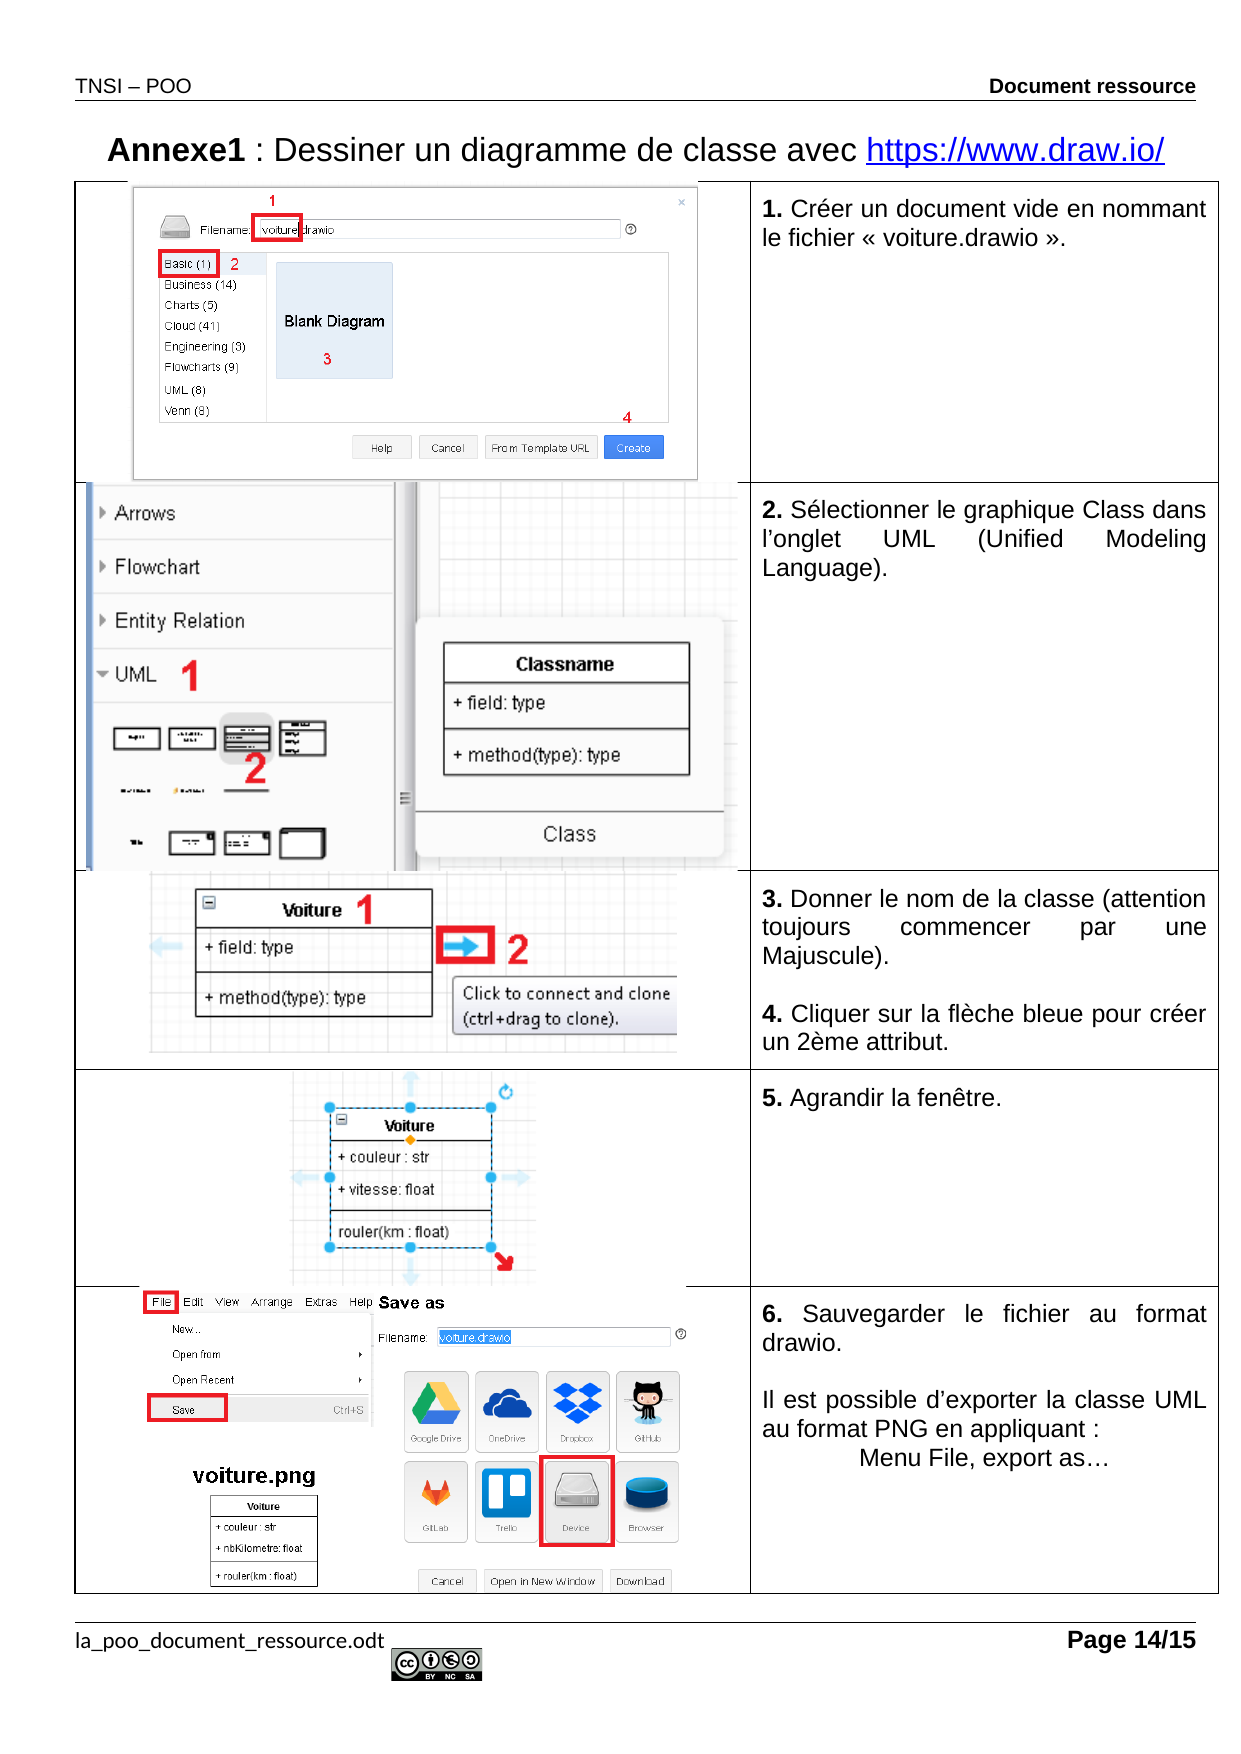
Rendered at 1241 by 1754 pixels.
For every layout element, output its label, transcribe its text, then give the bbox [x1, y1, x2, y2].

table_cell 6. Sauvegarder le fichier au format drawio. Il est possible d’exporter la classe UML au format PNG en appliquant : Menu File, export as… [751, 1287, 1218, 1593]
table_cell [76, 1287, 139, 1593]
table_cell [76, 871, 750, 1069]
table_cell [738, 483, 750, 870]
table_cell 5. Agrandir la fenêtre. [751, 1070, 1218, 1286]
table_cell [537, 1070, 750, 1286]
table_header [698, 182, 750, 482]
table_cell 2. Sélectionner le graphique Class dans l’onglet UML (Unified Modeling Language). [751, 483, 1218, 870]
table_cell [76, 1070, 289, 1286]
table_cell [687, 1287, 750, 1593]
text Annexe1 : Dessiner un diagramme de classe avec https://www.draw.io/ [75, 129, 1196, 168]
table_header 1. Créer un document vide en nommant le fichier « voiture.drawio ». [751, 182, 1218, 482]
table_header [76, 182, 127, 482]
table_cell 3. Donner le nom de la classe (attention toujours commencer par une Majuscule). 4. Cliquer sur la flèche bleue pour créer un 2ème attribut. [751, 871, 1218, 1069]
table_cell [76, 483, 86, 870]
